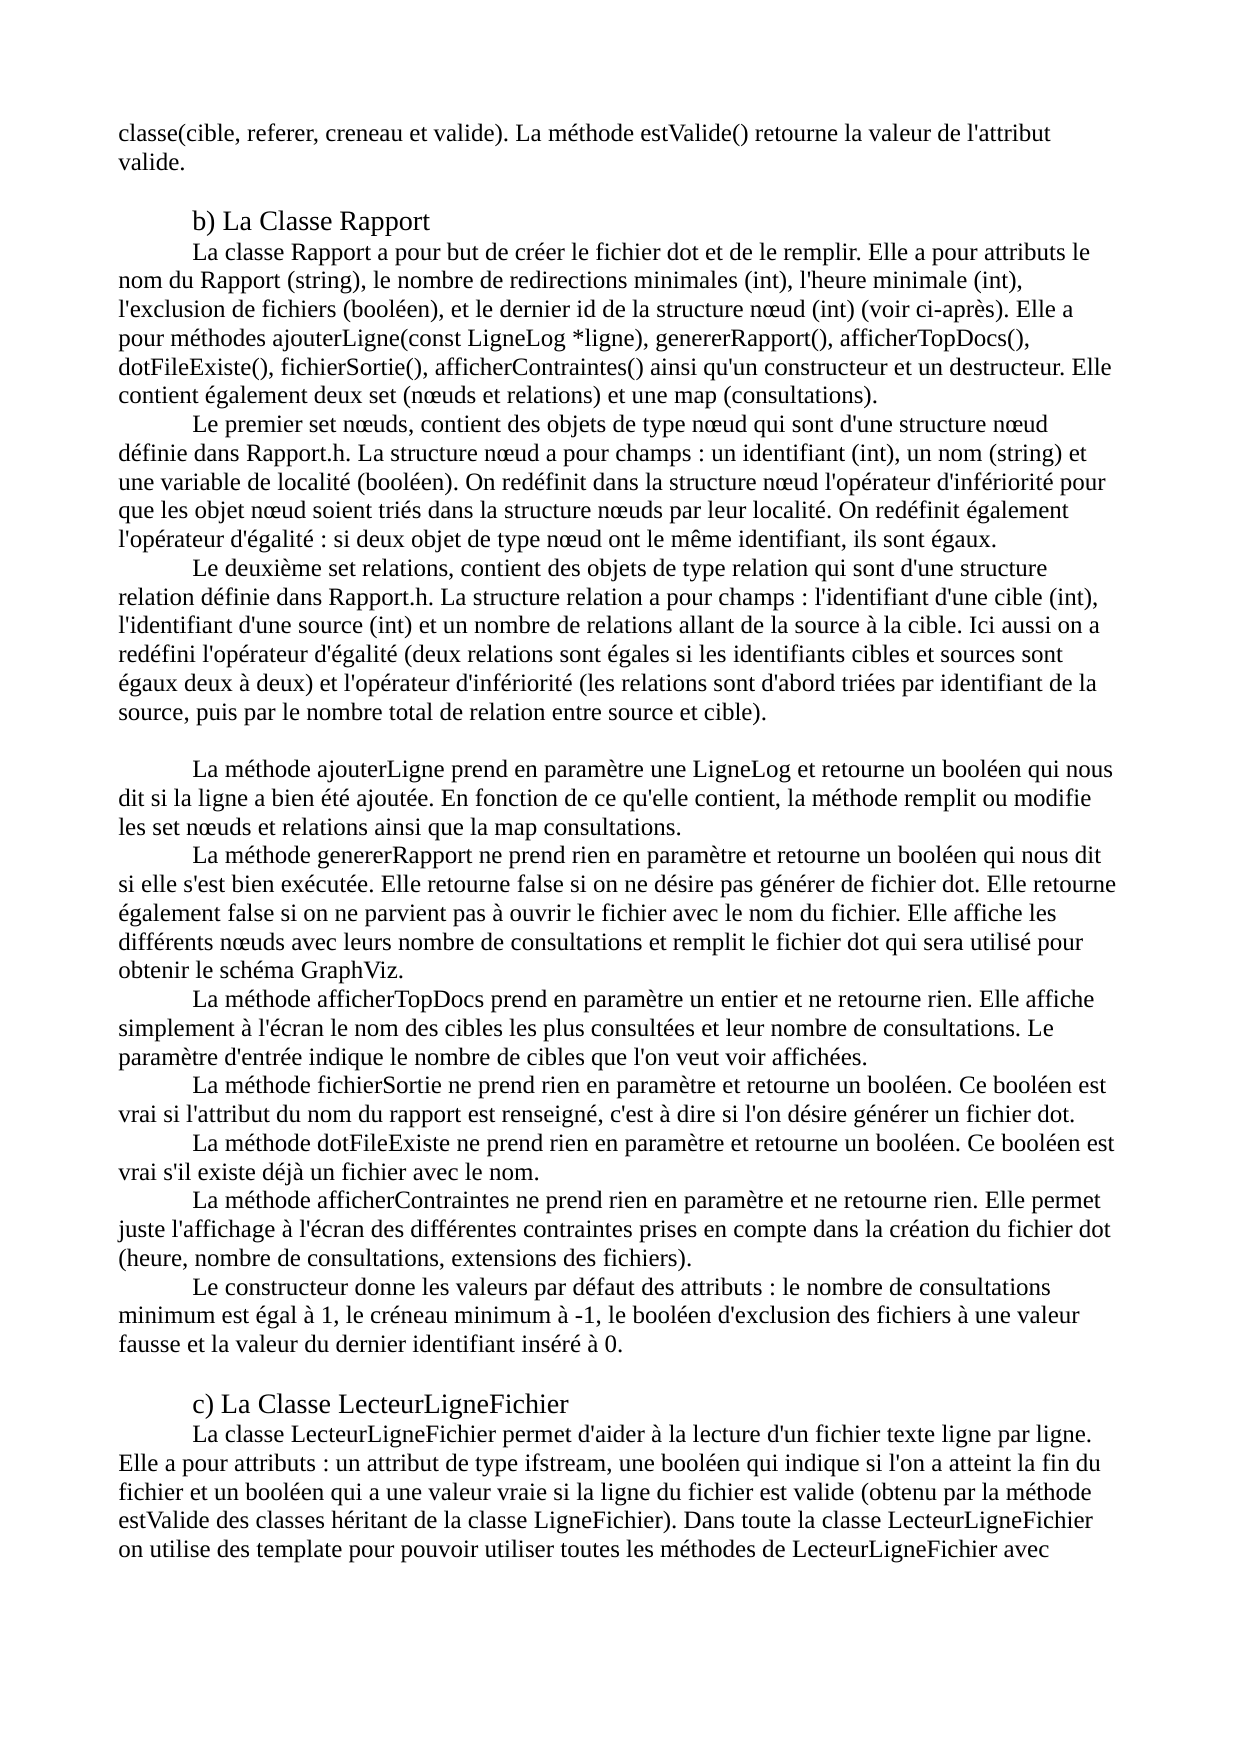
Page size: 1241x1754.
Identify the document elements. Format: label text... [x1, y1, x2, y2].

text La méthode afficherTopDocs prend en paramètre un entier et ne retourne rien. Elle affiche simplement à l'écran le nom des cibles les plus consultées et leur nombre de consultations. Le paramètre d'entrée indique le nombre de cibles que l'on veut voir affichées. [118, 984, 1122, 1071]
text La méthode ajouterLigne prend en paramètre une LigneLog et retourne un booléen qui nous dit si la ligne a bien été ajoutée. En fonction de ce qu'elle contient, la méthode remplit ou modifie les set nœuds et relations ainsi que la map consultations. [118, 754, 1122, 841]
text La méthode afficherContraintes ne prend rien en paramètre et ne retourne rien. Elle permet juste l'affichage à l'écran des différentes contraintes prises en compte dans la création du fichier dot (heure, nombre de consultations, extensions des fichiers). [118, 1186, 1122, 1272]
text La classe LecteurLigneFichier permet d'aider à la lecture d'un fichier texte ligne par ligne. Elle a pour attributs : un attribut de type ifstream, une booléen qui indique si l'on a atteint la fin du fichier et un booléen qui a une valeur vraie si la ligne du fichier est valide (obtenu par la méthode estValide des classes héritant de la classe LigneFichier). Dans toute la classe LecteurLigneFichier on utilise des template pour pouvoir utiliser toutes les méthodes de LecteurLigneFichier avec [118, 1419, 1122, 1563]
text La classe Rapport a pour but de créer le fichier dot et de le remplir. Elle a pour attributs le nom du Rapport (string), le nombre de redirections minimales (int), l'heure minimale (int), l'exclusion de fichiers (booléen), et le dernier id de la structure nœud (int) (voir ci-après). Elle a pour méthodes ajouterLigne(const LigneLog *ligne), genererRapport(), afficherTopDocs(), dotFileExiste(), fichierSortie(), afficherContraintes() ainsi qu'un constructeur et un destructeur. Elle contient également deux set (nœuds et relations) et une map (consultations). [118, 237, 1122, 409]
text La méthode genererRapport ne prend rien en paramètre et retourne un booléen qui nous dit si elle s'est bien exécutée. Elle retourne false si on ne désire pas générer de fichier dot. Elle retourne également false si on ne parvient pas à ouvrir le fichier avec le nom du fichier. Elle affiche les différents nœuds avec leurs nombre de consultations et remplit le fichier dot qui sera utilisé pour obtenir le schéma GraphViz. [118, 841, 1122, 984]
text b) La Classe Rapport [118, 204, 1122, 237]
text Le deuxième set relations, contient des objets de type relation qui sont d'une structure relation définie dans Rapport.h. La structure relation a pour champs : l'identifiant d'une cible (int), l'identifiant d'une source (int) et un nombre de relations allant de la source à la cible. Ici aussi on a redéfini l'opérateur d'égalité (deux relations sont égales si les identifiants cibles et sources sont égaux deux à deux) et l'opérateur d'infériorité (les relations sont d'abord triées par identifiant de la source, puis par le nombre total de relation entre source et cible). [118, 553, 1122, 726]
text La méthode dotFileExiste ne prend rien en paramètre et retourne un booléen. Ce booléen est vrai s'il existe déjà un fichier avec le nom. [118, 1128, 1122, 1186]
text classe(cible, referer, creneau et valide). La méthode estValide() retourne la valeur de l'attribut valide. [118, 118, 1122, 176]
text c) La Classe LecteurLigneFichier [118, 1387, 1122, 1419]
text Le constructeur donne les valeurs par défaut des attributs : le nombre de consultations minimum est égal à 1, le créneau minimum à -1, le booléen d'exclusion des fichiers à une valeur fausse et la valeur du dernier identifiant inséré à 0. [118, 1272, 1122, 1358]
text Le premier set nœuds, contient des objets de type nœud qui sont d'une structure nœud définie dans Rapport.h. La structure nœud a pour champs : un identifiant (int), un nom (string) et une variable de localité (booléen). On redéfinit dans la structure nœud l'opérateur d'infériorité pour que les objet nœud soient triés dans la structure nœuds par leur localité. On redéfinit également l'opérateur d'égalité : si deux objet de type nœud ont le même identifiant, ils sont égaux. [118, 409, 1122, 553]
text La méthode fichierSortie ne prend rien en paramètre et retourne un booléen. Ce booléen est vrai si l'attribut du nom du rapport est renseigné, c'est à dire si l'on désire générer un fichier dot. [118, 1071, 1122, 1128]
